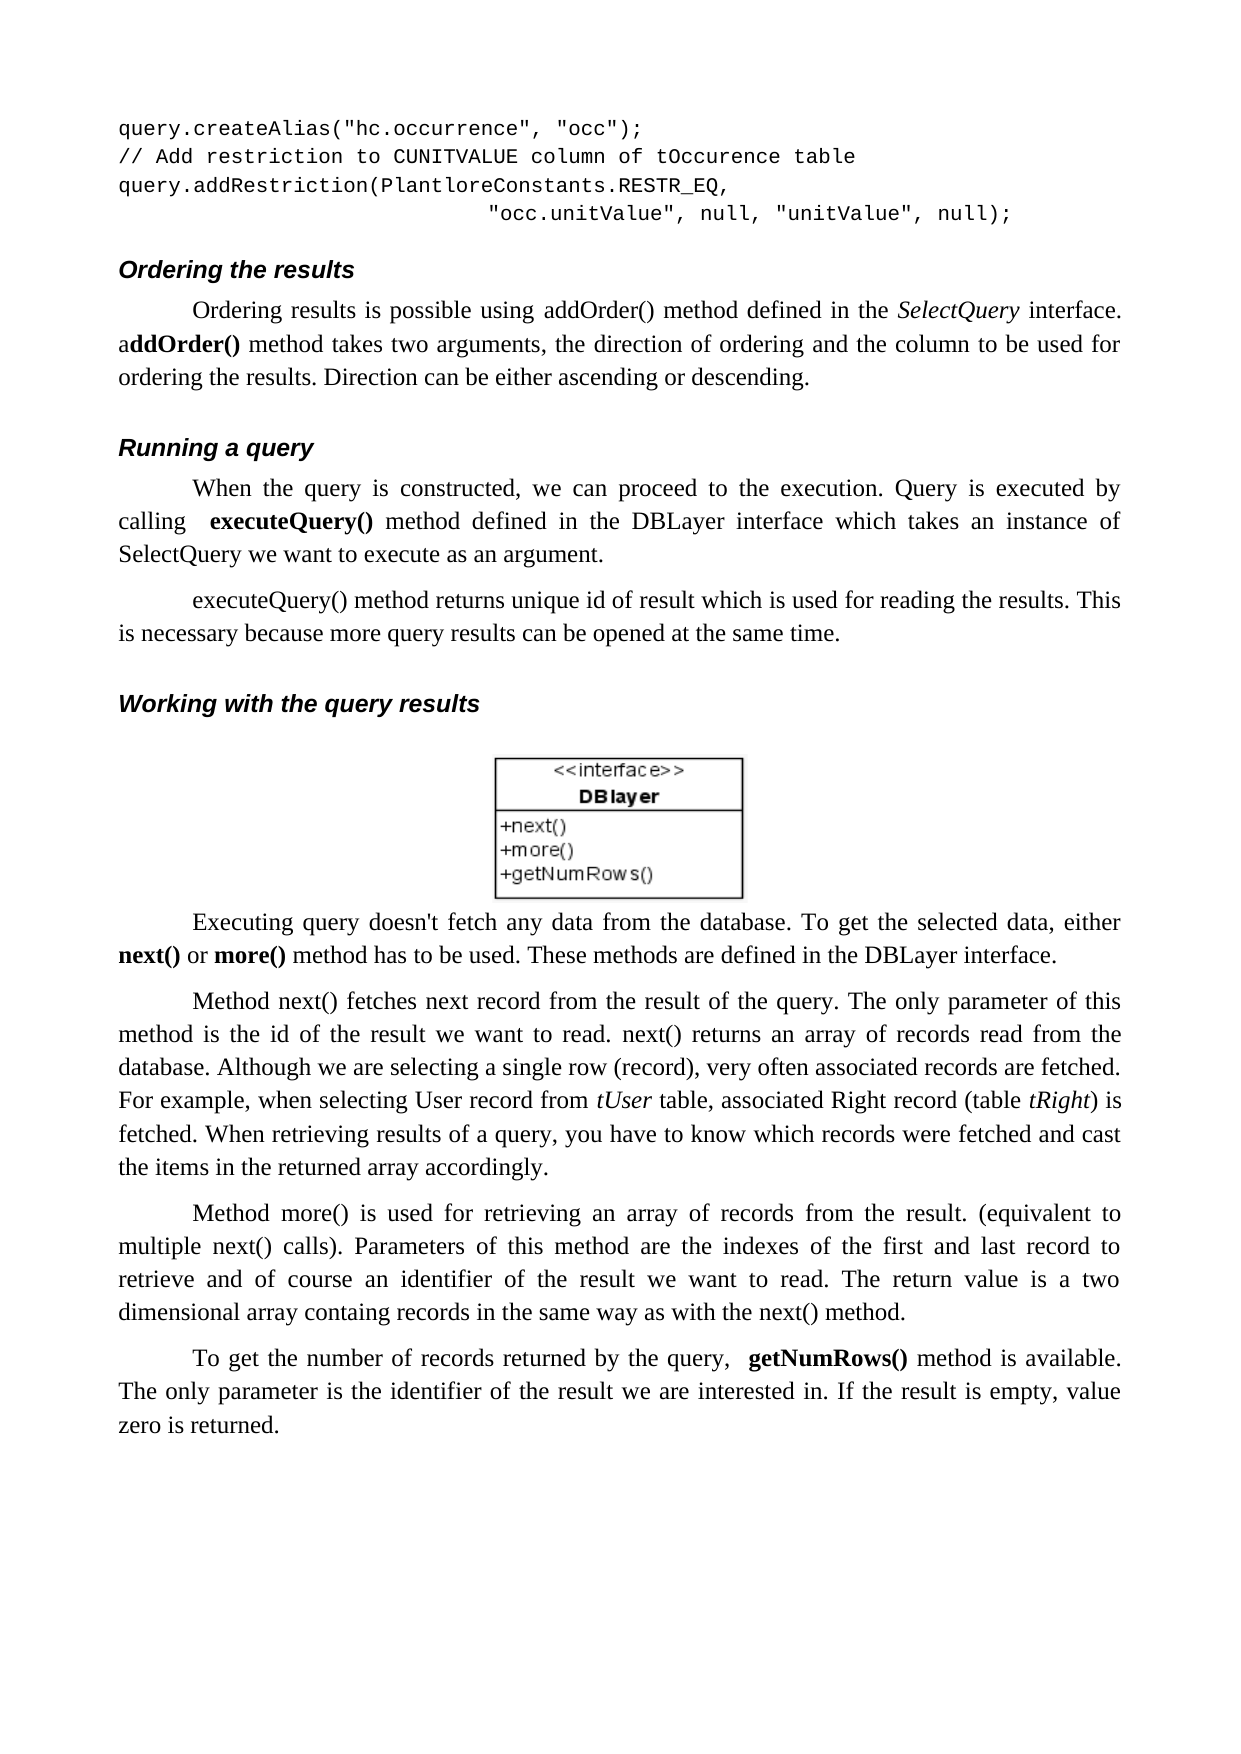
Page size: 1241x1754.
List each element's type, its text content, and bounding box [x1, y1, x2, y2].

subtitle Running a query [118, 434, 1122, 462]
text "occ.unitValue", null, "unitValue", null); [118, 203, 1122, 227]
text To get the number of records returned by the query, getNumRows() method is available. The only parameter is the identifier of the result we are interested in. If the result is empty, value zero is returned. [118, 1344, 1122, 1438]
text executeQuery() method returns unique id of result which is used for reading the results. This is necessary because more query results can be opened at the same time. [118, 586, 1122, 647]
text Method more() is used for retrieving an array of records from the result. (equivalent to multiple next() calls). Parameters of this method are the indexes of the first and last record to retrieve and of course an identifier of the result we want to read. The return value is a two dimensional array containg records in the same way as with the next() method. [118, 1199, 1122, 1326]
text Executing query doesn't fetch any data from the database. To get the selected data, either next() or more() method has to be used. These methods are defined in the DBLayer interface. [118, 730, 1122, 969]
subtitle Ordering the results [118, 256, 1122, 284]
text query.createAlias("hc.occurrence", "occ"); [118, 118, 1122, 142]
text When the query is constructed, we can proceed to the execution. Query is executed by calling executeQuery() method defined in the DBLayer interface which takes an instance of SelectQuery we want to execute as an argument. [118, 474, 1122, 568]
picture [492, 754, 748, 903]
text // Add restriction to CUNITVALUE column of tOccurence table [118, 146, 1122, 170]
text query.addRestriction(PlantloreConstants.RESTR_EQ, [118, 175, 1122, 198]
text Method next() fetches next record from the result of the query. The only parameter of this method is the id of the result we want to read. next() returns an array of records read from the database. Although we are selecting a single row (record), very often associated records are fetched. For example, when selecting User record from tUser table, associated Right record (table tRight) is fetched. When retrieving results of a query, you have to know which records were fetched and cast the items in the returned array accordingly. [118, 987, 1122, 1181]
text Ordering results is possible using addOrder() method defined in the SelectQuery interface. addOrder() method takes two arguments, the direction of ordering and the column to be used for ordering the results. Direction can be either ascending or descending. [118, 297, 1122, 391]
subtitle Working with the query results [118, 690, 1122, 718]
